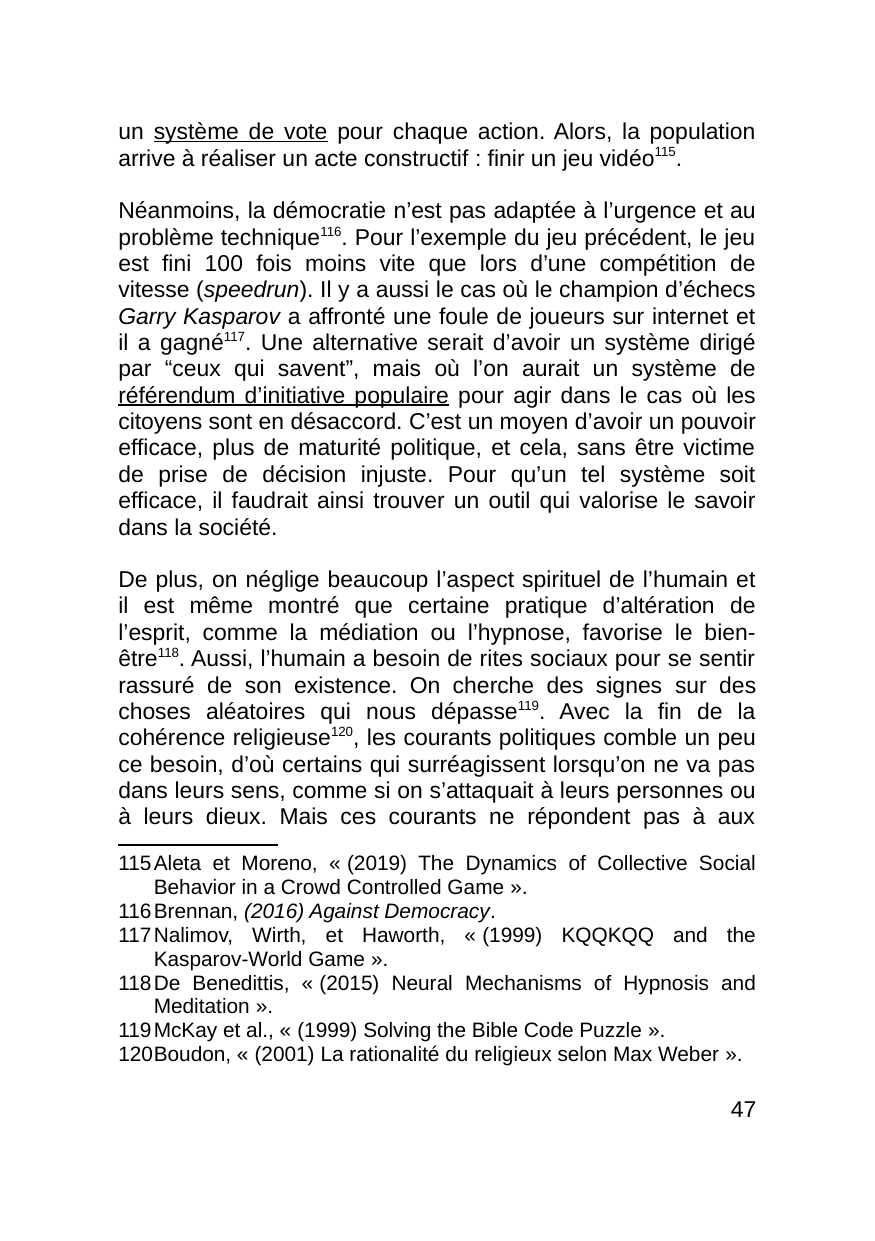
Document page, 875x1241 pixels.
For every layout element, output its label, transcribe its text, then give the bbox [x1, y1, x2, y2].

text Brennan, (2016) Against Democracy. [118, 898, 756, 922]
text Aleta et Moreno, « (2019) The Dynamics of Collective Social Behavior in a Crowd Controlled Game ». [118, 851, 756, 898]
text McKay et al., « (1999) Solving the Bible Code Puzzle ». [118, 1018, 756, 1042]
text De plus, on néglige beaucoup l’aspect spirituel de l’humain et il est même montré que certaine pratique d’altération de l’esprit, comme la médiation ou l’hypnose, favorise le bien-être. Aussi, l’humain a besoin de rites sociaux pour se sentir rassuré de son existence. On cherche des signes sur des choses aléatoires qui nous dépasse. Avec la fin de la cohérence religieuse, les courants politiques comble un peu ce besoin, d’où certains qui surréagissent lorsqu’on ne va pas dans leurs sens, comme si on s’attaquait à leurs personnes ou à leurs dieux. Mais ces courants ne répondent pas à aux [118, 566, 756, 830]
text Nalimov, Wirth, et Haworth, « (1999) KQQKQQ and the Kasparov-World Game ». [118, 922, 756, 970]
text un système de vote pour chaque action. Alors, la population arrive à réaliser un acte constructif : finir un jeu vidéo. [118, 118, 756, 171]
text Boudon, « (2001) La rationalité du religieux selon Max Weber ». [118, 1042, 756, 1066]
text De Benedittis, « (2015) Neural Mechanisms of Hypnosis and Meditation ». [118, 970, 756, 1018]
text Néanmoins, la démocratie n’est pas adaptée à l’urgence et au problème technique. Pour l’exemple du jeu précédent, le jeu est fini 100 fois moins vite que lors d’une compétition de vitesse (speedrun). Il y a aussi le cas où le champion d’échecs Garry Kasparov a affronté une foule de joueurs sur internet et il a gagné. Une alternative serait d’avoir un système dirigé par “ceux qui savent”, mais où l’on aurait un système de référendum d’initiative populaire pour agir dans le cas où les citoyens sont en désaccord. C’est un moyen d’avoir un pouvoir efficace, plus de maturité politique, et cela, sans être victime de prise de décision injuste. Pour qu’un tel système soit efficace, il faudrait ainsi trouver un outil qui valorise le savoir dans la société. [118, 197, 756, 540]
